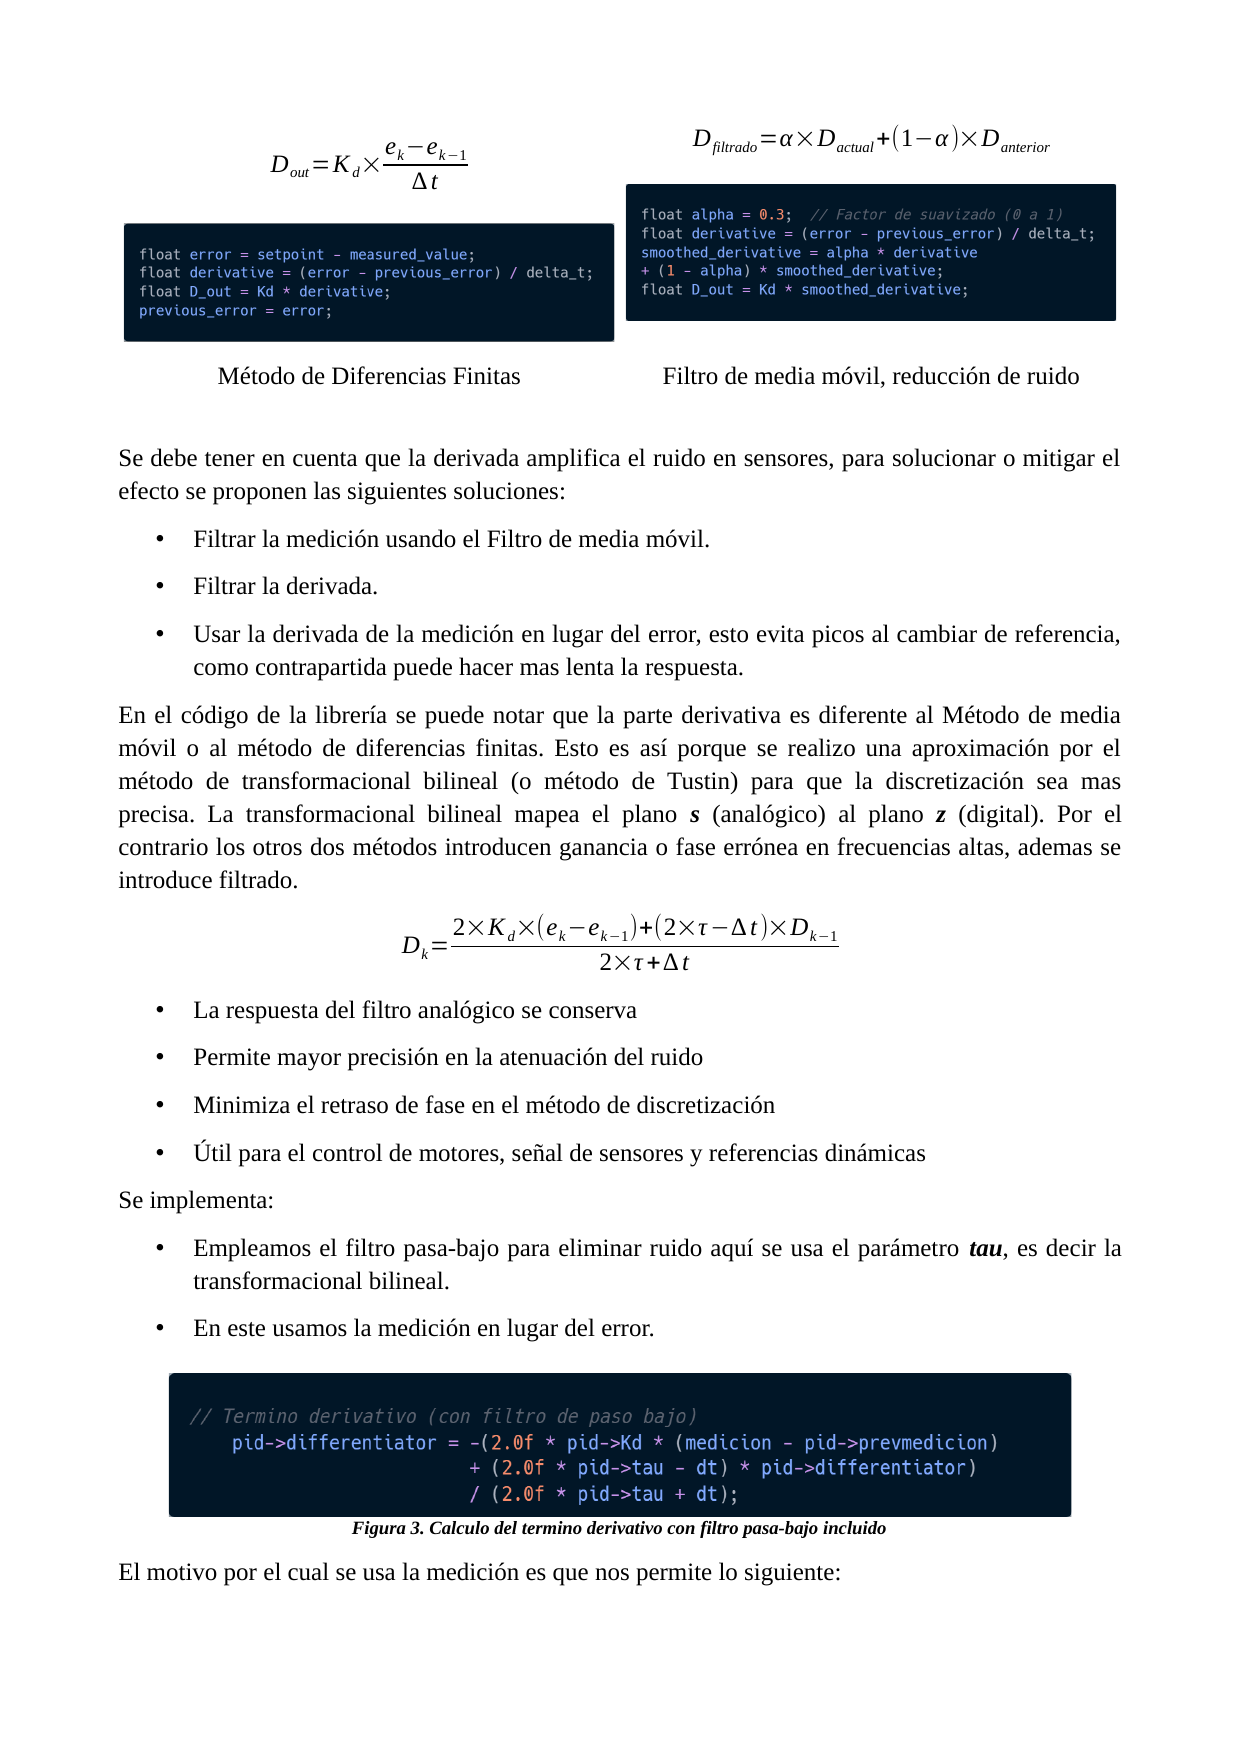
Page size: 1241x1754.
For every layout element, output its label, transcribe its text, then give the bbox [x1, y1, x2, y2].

picture [168, 1373, 1072, 1517]
list Útil para el control de motores, señal de sensores y referencias dinámicas [156, 1138, 1122, 1166]
list Permite mayor precisión en la atenuación del ruido [156, 1042, 1122, 1071]
text Se debe tener en cuenta que la derivada amplifica el ruido en sensores, para solucionar o mitigar el efecto se proponen las siguientes soluciones: [118, 443, 1122, 505]
list Filtrar la medición usando el Filtro de media móvil. [156, 524, 1122, 553]
text Se implementa: [118, 1185, 1122, 1214]
list Usar la derivada de la medición en lugar del error, esto evita picos al cambiar de referencia, como contrapartida puede hacer mas lenta la respuesta. [156, 619, 1122, 681]
table_header [118, 118, 620, 355]
picture [123, 223, 615, 342]
text El motivo por el cual se usa la medición es que nos permite lo siguiente: [118, 1557, 1122, 1586]
list Empleamos el filtro pasa-bajo para eliminar ruido aquí se usa el parámetro tau, es decir la transformacional bilineal. [156, 1233, 1122, 1294]
table_cell Método de Diferencias Finitas [118, 355, 620, 396]
picture [625, 184, 1117, 321]
list En este usamos la medición en lugar del error. [156, 1313, 1122, 1342]
text En el código de la librería se puede notar que la parte derivativa es diferente al Método de media móvil o al método de diferencias finitas. Esto es así porque se realizo una aproximación por el método de transformacional bilineal (o método de Tustin) para que la discretización sea mas precisa. La transformacional bilineal mapea el plano s (analógico) al plano z (digital). Por el contrario los otros dos métodos introducen ganancia o fase errónea en frecuencias altas, ademas se introduce filtrado. [118, 700, 1122, 893]
list La respuesta del filtro analógico se conserva [156, 995, 1122, 1023]
table_header [620, 118, 1122, 355]
list Minimiza el retraso de fase en el método de discretización [156, 1090, 1122, 1119]
list Filtrar la derivada. [156, 571, 1122, 600]
table_cell Filtro de media móvil, reducción de ruido [620, 355, 1122, 396]
text Figura 3. Calculo del termino derivativo con filtro pasa-bajo incluido [169, 1517, 1072, 1538]
